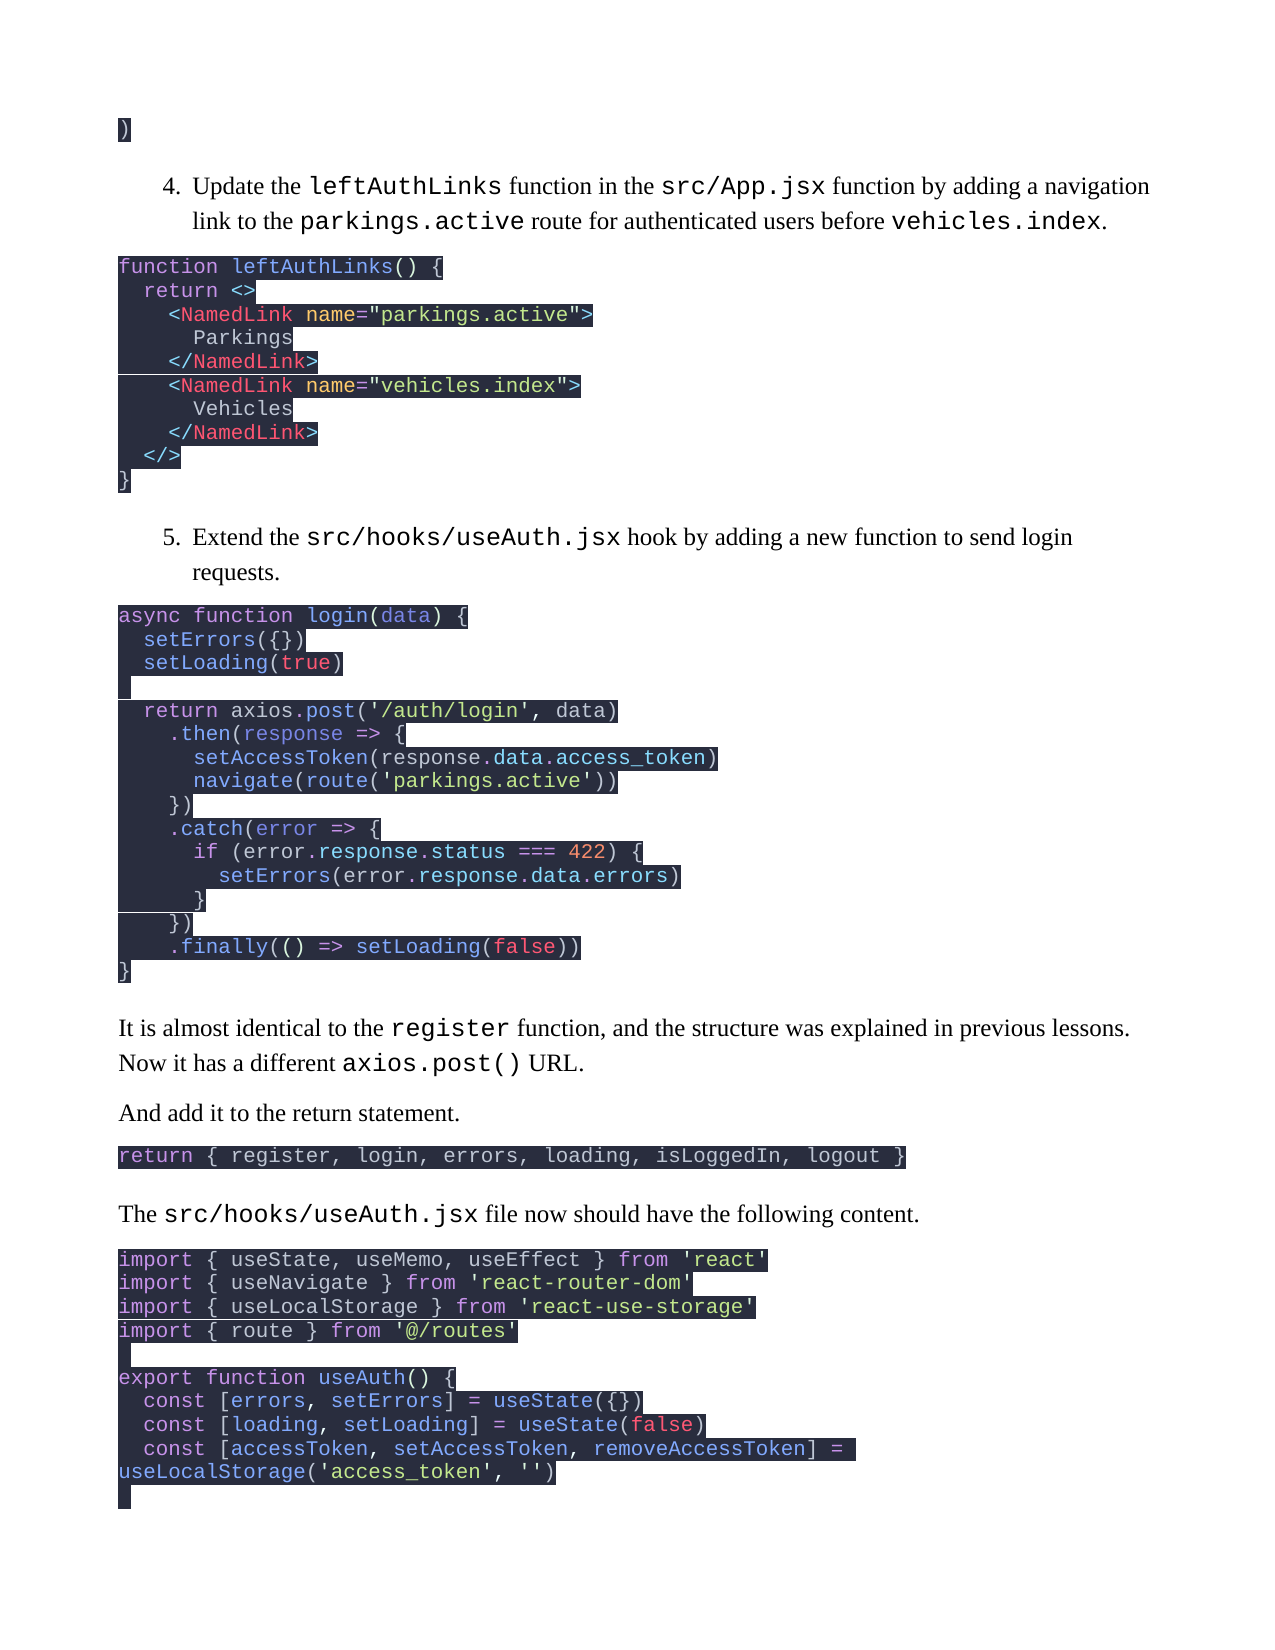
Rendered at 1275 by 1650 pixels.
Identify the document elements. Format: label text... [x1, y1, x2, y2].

text import { useLocalStorage } from 'react-use-storage' [118, 1296, 1157, 1319]
text } [118, 469, 1157, 493]
text import { useState, useMemo, useEffect } from 'react' [118, 1249, 1157, 1272]
text It is almost identical to the register function, and the structure was explained in previous lessons. Now it has a different axios.post() URL. [118, 1013, 1157, 1079]
text import { useNavigate } from 'react-router-dom' [118, 1272, 1157, 1296]
text </NamedLink> [118, 422, 1157, 446]
text </> [118, 446, 1157, 469]
text <NamedLink name="vehicles.index"> [118, 374, 1157, 398]
text return <> [118, 280, 1157, 304]
text if (error.response.status === 422) { [118, 841, 1157, 865]
text const [loading, setLoading] = useState(false) [118, 1414, 1157, 1438]
text } [118, 960, 1157, 983]
text ) [118, 118, 1157, 142]
text Parkings [118, 327, 1157, 351]
text export function useAuth() { [118, 1367, 1157, 1391]
text .catch(error => { [118, 818, 1157, 841]
text setErrors({}) [118, 629, 1157, 652]
text const [accessToken, setAccessToken, removeAccessToken] = useLocalStorage('access_token', '') [118, 1438, 1157, 1485]
text function leftAuthLinks() { [118, 256, 1157, 280]
list Extend the src/hooks/useAuth.jsx hook by adding a new function to send login requests. [162, 522, 1157, 586]
text Vehicles [118, 398, 1157, 422]
text } [118, 889, 1157, 912]
text setAccessToken(response.data.access_token) [118, 747, 1157, 771]
text }) [118, 912, 1157, 936]
text .finally(() => setLoading(false)) [118, 936, 1157, 960]
text The src/hooks/useAuth.jsx file now should have the following content. [118, 1199, 1157, 1229]
text setLoading(true) [118, 652, 1157, 676]
text const [errors, setErrors] = useState({}) [118, 1391, 1157, 1414]
text return { register, login, errors, loading, isLoggedIn, logout } [118, 1146, 1157, 1169]
text setErrors(error.response.data.errors) [118, 865, 1157, 889]
text <NamedLink name="parkings.active"> [118, 304, 1157, 327]
text }) [118, 794, 1157, 818]
text async function login(data) { [118, 605, 1157, 629]
text </NamedLink> [118, 351, 1157, 374]
text navigate(route('parkings.active')) [118, 771, 1157, 794]
text return axios.post('/auth/login', data) [118, 699, 1157, 723]
text And add it to the return statement. [118, 1098, 1157, 1127]
list Update the leftAuthLinks function in the src/App.jsx function by adding a navigation link to the parkings.active route for authenticated users before vehicles.index. [162, 171, 1157, 237]
text import { route } from '@/routes' [118, 1319, 1157, 1343]
text .then(response => { [118, 723, 1157, 747]
